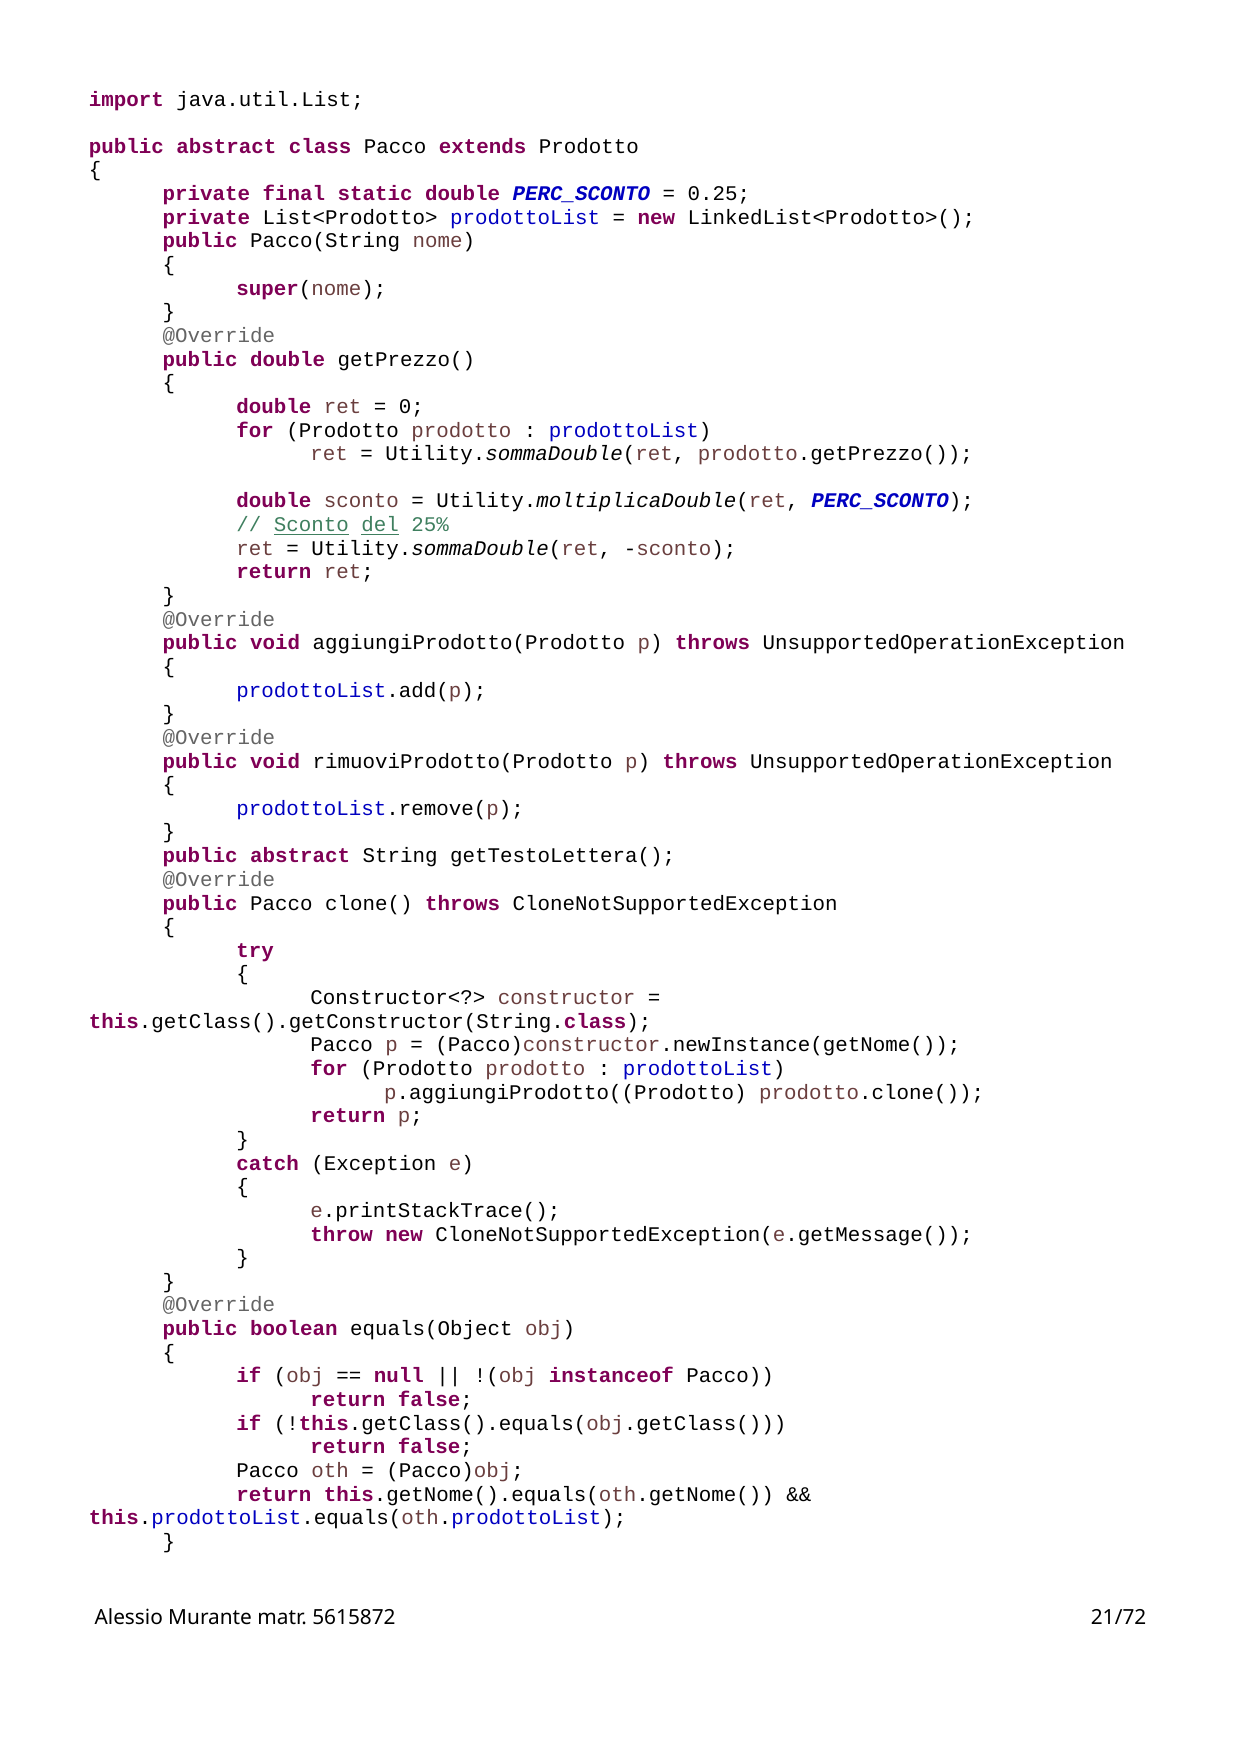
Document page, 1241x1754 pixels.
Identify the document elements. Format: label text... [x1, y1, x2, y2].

text @Override [88, 1294, 1152, 1318]
text Constructor<?> constructor = this.getClass().getConstructor(String.class); [88, 987, 1152, 1034]
text return ret; [88, 561, 1152, 585]
text if (!this.getClass().equals(obj.getClass())) [88, 1413, 1152, 1436]
text ret = Utility.sommaDouble(ret, -sconto); [88, 538, 1152, 561]
text p.aggiungiProdotto((Prodotto) prodotto.clone()); [88, 1082, 1152, 1105]
text } [88, 1531, 1152, 1554]
text public abstract class Pacco extends Prodotto [88, 136, 1152, 159]
text public Pacco clone() throws CloneNotSupportedException [88, 892, 1152, 916]
text } [88, 301, 1152, 325]
text private List<Prodotto> prodottoList = new LinkedList<Prodotto>(); [88, 207, 1152, 230]
text Pacco oth = (Pacco)obj; [88, 1460, 1152, 1484]
text public void rimuoviProdotto(Prodotto p) throws UnsupportedOperationException [88, 751, 1152, 774]
text return false; [88, 1389, 1152, 1413]
text return this.getNome().equals(oth.getNome()) && this.prodottoList.equals(oth.prodottoList); [88, 1484, 1152, 1531]
text Pacco p = (Pacco)constructor.newInstance(getNome()); [88, 1034, 1152, 1058]
text import java.util.List; [88, 88, 1152, 112]
text } [88, 1129, 1152, 1153]
text { [88, 372, 1152, 396]
text ret = Utility.sommaDouble(ret, prodotto.getPrezzo()); [88, 443, 1152, 467]
text double sconto = Utility.moltiplicaDouble(ret, PERC_SCONTO); [88, 491, 1152, 514]
text } [88, 585, 1152, 609]
text return false; [88, 1436, 1152, 1460]
text super(nome); [88, 278, 1152, 301]
text } [88, 1271, 1152, 1294]
text public void aggiungiProdotto(Prodotto p) throws UnsupportedOperationException [88, 632, 1152, 656]
text @Override [88, 609, 1152, 632]
text { [88, 916, 1152, 940]
text @Override [88, 325, 1152, 349]
text } [88, 703, 1152, 727]
text { [88, 963, 1152, 987]
text catch (Exception e) [88, 1153, 1152, 1176]
text prodottoList.add(p); [88, 680, 1152, 703]
text public boolean equals(Object obj) [88, 1318, 1152, 1342]
text } [88, 822, 1152, 845]
text for (Prodotto prodotto : prodottoList) [88, 419, 1152, 443]
text { [88, 254, 1152, 278]
text try [88, 940, 1152, 963]
text { [88, 1342, 1152, 1365]
text { [88, 159, 1152, 183]
text prodottoList.remove(p); [88, 798, 1152, 822]
text for (Prodotto prodotto : prodottoList) [88, 1058, 1152, 1082]
text { [88, 774, 1152, 798]
text throw new CloneNotSupportedException(e.getMessage()); [88, 1223, 1152, 1247]
text public abstract String getTestoLettera(); [88, 845, 1152, 869]
text private final static double PERC_SCONTO = 0.25; [88, 183, 1152, 207]
text { [88, 656, 1152, 680]
text if (obj == null || !(obj instanceof Pacco)) [88, 1365, 1152, 1389]
text @Override [88, 727, 1152, 751]
text public Pacco(String nome) [88, 230, 1152, 254]
text // Sconto del 25% [88, 514, 1152, 538]
text { [88, 1176, 1152, 1200]
text @Override [88, 869, 1152, 892]
text } [88, 1247, 1152, 1271]
text double ret = 0; [88, 396, 1152, 419]
text return p; [88, 1105, 1152, 1129]
text e.printStackTrace(); [88, 1200, 1152, 1223]
text public double getPrezzo() [88, 349, 1152, 372]
